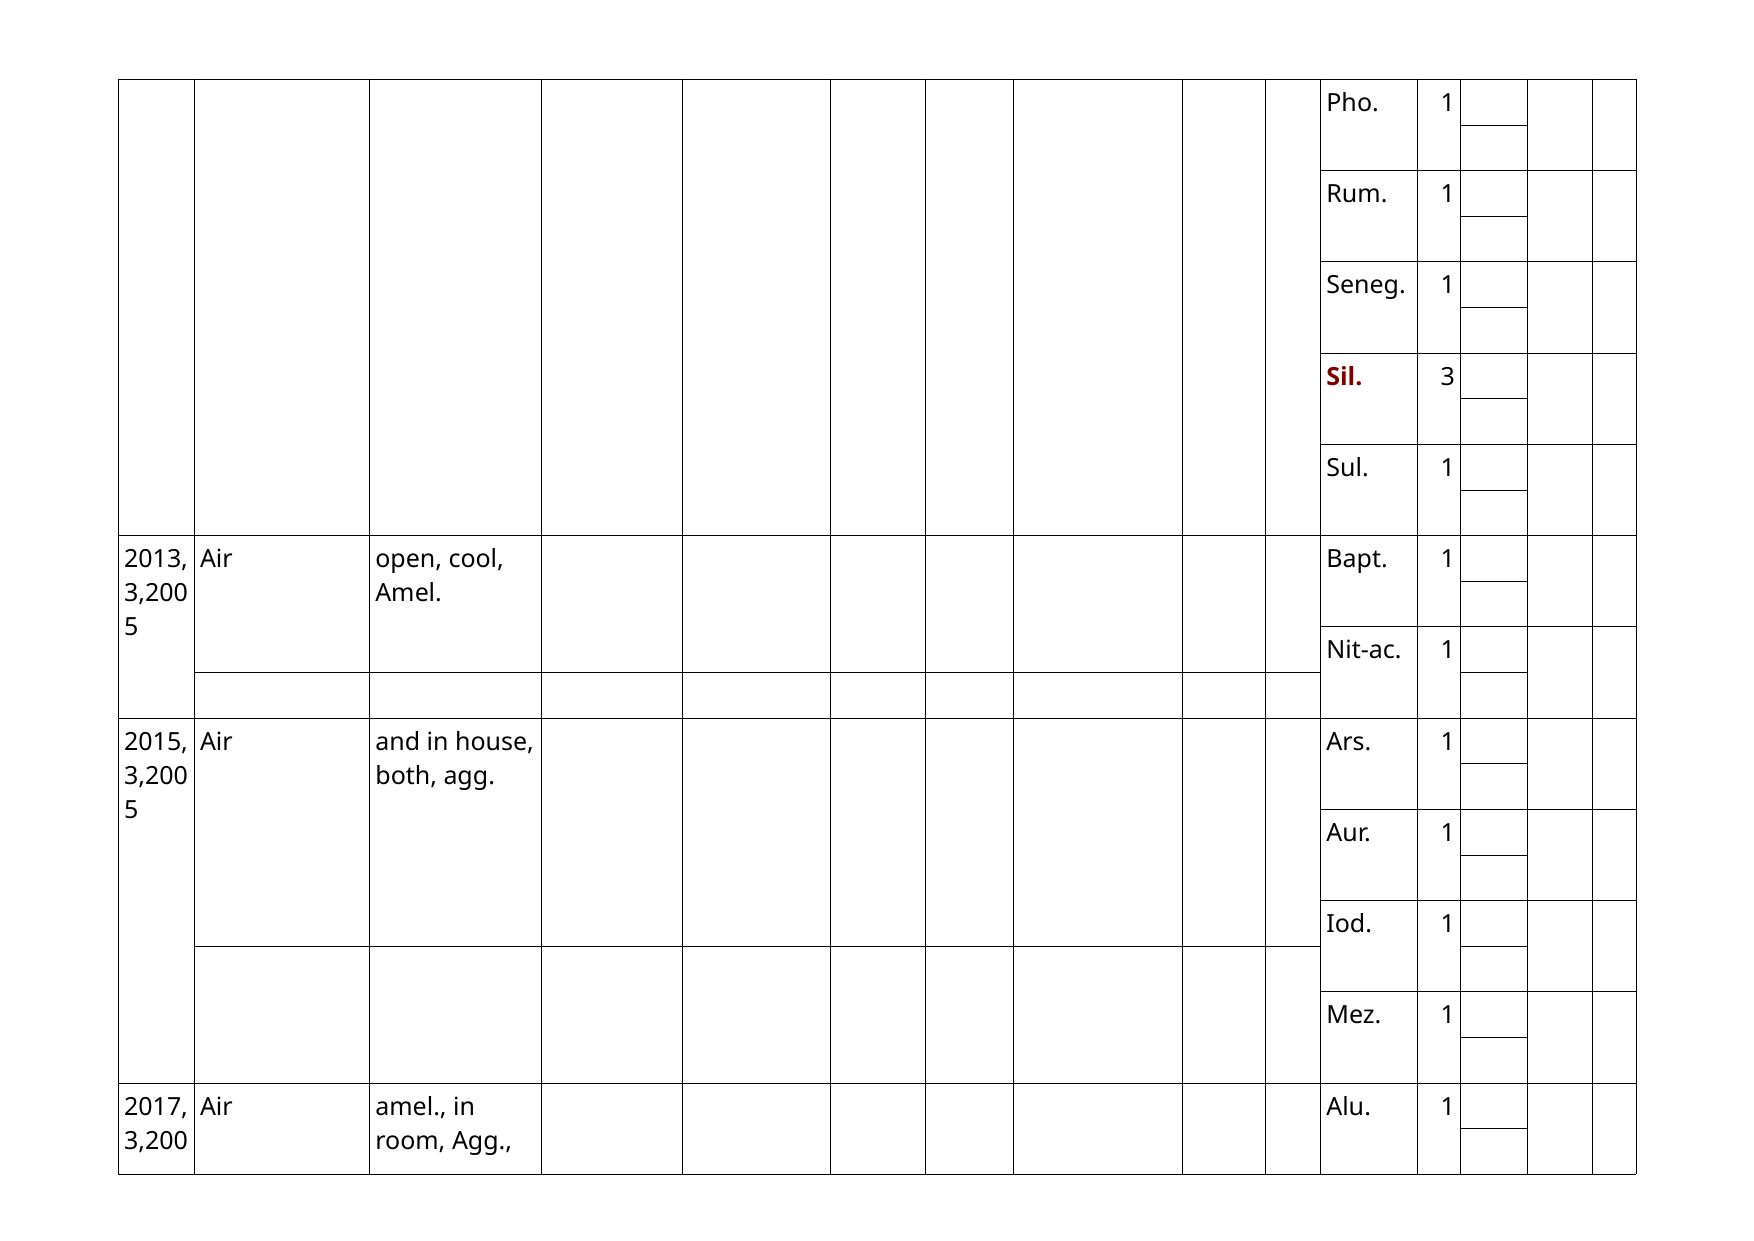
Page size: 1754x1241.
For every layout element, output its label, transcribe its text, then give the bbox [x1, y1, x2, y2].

table_cell 1 [1418, 992, 1460, 1083]
table_cell [1528, 262, 1592, 353]
table_cell 1 [1418, 171, 1460, 261]
table_cell [1593, 262, 1636, 353]
table_cell 1 [1418, 901, 1460, 991]
table_cell [195, 80, 369, 535]
table_cell [1461, 217, 1527, 261]
table_cell [542, 719, 682, 946]
table_cell Nit-ac. [1321, 627, 1417, 718]
table_cell [1461, 810, 1527, 854]
table_cell [1461, 1129, 1527, 1174]
table_cell Pho. [1321, 80, 1417, 170]
table_cell [1014, 80, 1182, 535]
table_cell [542, 947, 682, 1083]
table_cell [1014, 1084, 1182, 1174]
table_cell [1461, 536, 1527, 581]
table_cell [1593, 810, 1636, 900]
table_cell [1183, 673, 1265, 718]
table_cell [831, 719, 925, 946]
table_cell [683, 947, 830, 1083]
table_cell [195, 947, 369, 1083]
table_cell Iod. [1321, 901, 1417, 991]
table_cell [370, 947, 541, 1083]
table_cell [1183, 947, 1265, 1083]
table_cell [683, 1084, 830, 1174]
table_cell 1 [1418, 719, 1460, 809]
table_cell [1528, 719, 1592, 809]
table_cell 2013,3,2005 [119, 536, 194, 718]
table_cell [831, 80, 925, 535]
table_cell 1 [1418, 262, 1460, 353]
table_cell [1461, 627, 1527, 672]
table_cell [1461, 992, 1527, 1037]
table_cell [1461, 901, 1527, 946]
table_cell 3 [1418, 354, 1460, 444]
table_cell Ars. [1321, 719, 1417, 809]
table_cell 2015,3,2005 [119, 719, 194, 1083]
table_cell [1014, 947, 1182, 1083]
table_cell [1461, 673, 1527, 718]
table_cell [1266, 947, 1320, 1083]
table_cell [1461, 399, 1527, 444]
table_cell [1266, 673, 1320, 718]
table_cell [1014, 719, 1182, 946]
table_cell [370, 80, 541, 535]
table_cell [1461, 126, 1527, 170]
table_cell 1 [1418, 627, 1460, 718]
table_cell Sul. [1321, 445, 1417, 535]
table_cell [370, 673, 541, 718]
table_cell 2017,3,200 [119, 1084, 194, 1174]
table_cell [1461, 719, 1527, 763]
table_cell [542, 1084, 682, 1174]
table_cell [1461, 308, 1527, 353]
table_cell [1593, 627, 1636, 718]
table_cell [1593, 354, 1636, 444]
table_cell [119, 80, 194, 535]
table_cell [1461, 1038, 1527, 1083]
table_cell [1593, 536, 1636, 626]
table_cell [1528, 171, 1592, 261]
table_cell [1593, 1084, 1636, 1174]
table_cell [831, 947, 925, 1083]
table_cell [1266, 80, 1320, 535]
table_cell [1461, 354, 1527, 398]
table_cell 1 [1418, 810, 1460, 900]
table_cell [1593, 992, 1636, 1083]
table_cell [1183, 719, 1265, 946]
table_cell [683, 80, 830, 535]
table_cell [1593, 901, 1636, 991]
table_cell [1528, 80, 1592, 170]
table_cell [1266, 719, 1320, 946]
table_cell [683, 673, 830, 718]
table_cell [1461, 80, 1527, 124]
table_cell open, cool, Amel. [370, 536, 541, 672]
table_cell Alu. [1321, 1084, 1417, 1174]
table_cell [1528, 536, 1592, 626]
table_cell [1461, 947, 1527, 991]
table_cell Air [195, 536, 369, 672]
table_cell Mez. [1321, 992, 1417, 1083]
table_cell [1528, 1084, 1592, 1174]
table_cell [926, 1084, 1013, 1174]
table_cell [1528, 627, 1592, 718]
table_cell 1 [1418, 80, 1460, 170]
table_cell [195, 673, 369, 718]
table_cell [683, 719, 830, 946]
table_cell [1528, 901, 1592, 991]
table_cell [1461, 1084, 1527, 1128]
table_cell [831, 673, 925, 718]
table_cell [1461, 582, 1527, 626]
table_cell [926, 719, 1013, 946]
table_cell [1461, 491, 1527, 535]
table_cell [542, 536, 682, 672]
table_cell Seneg. [1321, 262, 1417, 353]
table_cell [926, 536, 1013, 672]
table_cell 1 [1418, 536, 1460, 626]
table_cell Rum. [1321, 171, 1417, 261]
table_cell [1593, 171, 1636, 261]
table_cell [542, 673, 682, 718]
table_cell [1183, 80, 1265, 535]
table_cell Bapt. [1321, 536, 1417, 626]
table_cell [1461, 764, 1527, 809]
table_cell [1014, 536, 1182, 672]
table_cell and in house, both, agg. [370, 719, 541, 946]
table_cell [683, 536, 830, 672]
table_cell [1528, 992, 1592, 1083]
table_cell Air [195, 1084, 369, 1174]
table_cell [831, 536, 925, 672]
table_cell [1183, 536, 1265, 672]
table_cell 1 [1418, 1084, 1460, 1174]
table_cell Air [195, 719, 369, 946]
table_cell [1593, 445, 1636, 535]
table_cell [926, 673, 1013, 718]
table_cell [1593, 719, 1636, 809]
table_cell [1461, 262, 1527, 307]
table_cell [1183, 1084, 1265, 1174]
table_cell Aur. [1321, 810, 1417, 900]
table_cell [1266, 1084, 1320, 1174]
table_cell [1266, 536, 1320, 672]
table_cell [1461, 445, 1527, 489]
table_cell [1014, 673, 1182, 718]
table_cell 1 [1418, 445, 1460, 535]
table_cell amel., in room, Agg., [370, 1084, 541, 1174]
table_cell [1593, 80, 1636, 170]
table_cell [542, 80, 682, 535]
table_cell [926, 80, 1013, 535]
table_cell [1461, 856, 1527, 900]
table_cell [1528, 445, 1592, 535]
table_cell [1528, 810, 1592, 900]
table_cell [1528, 354, 1592, 444]
table_cell Sil. [1321, 354, 1417, 444]
table_cell [926, 947, 1013, 1083]
table_cell [1461, 171, 1527, 216]
table_cell [831, 1084, 925, 1174]
